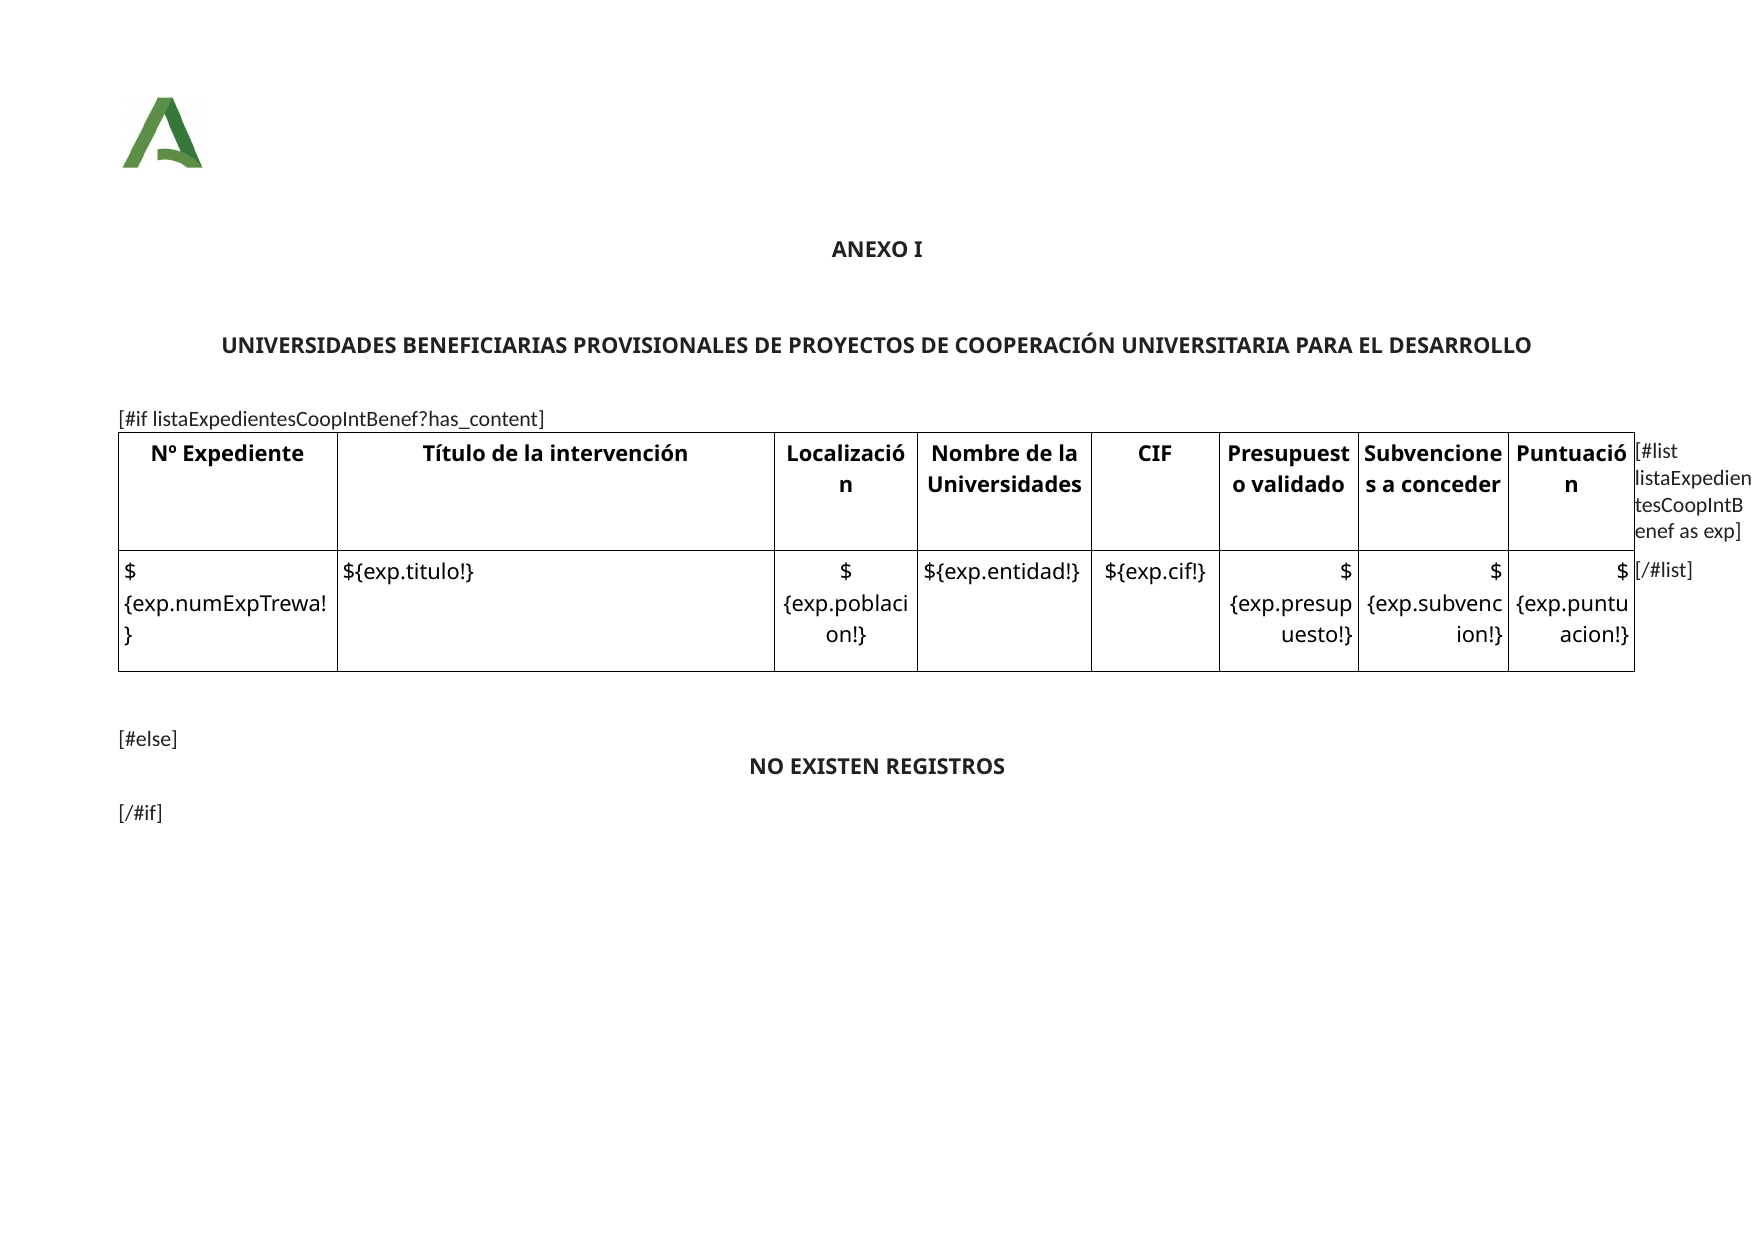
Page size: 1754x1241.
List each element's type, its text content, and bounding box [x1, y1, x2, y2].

table_cell ${exp.entidad!} [918, 551, 1091, 671]
text ANEXO I [118, 234, 1636, 264]
text NO EXISTEN REGISTROS [118, 751, 1636, 781]
table_cell ${exp.presupuesto!} [1220, 551, 1358, 671]
table_header Título de la intervención [338, 433, 774, 550]
table_header Nº Expediente [119, 433, 337, 550]
text [/#if] [118, 799, 1636, 826]
table_cell ${exp.numExpTrewa!} [119, 551, 337, 671]
table_cell [/#list] [1635, 550, 1752, 671]
table_header Localización [775, 433, 917, 550]
table_cell ${exp.subvencion!} [1359, 551, 1508, 671]
table_cell ${exp.poblacion!} [775, 551, 917, 671]
table_cell ${exp.puntuacion!} [1509, 551, 1634, 671]
picture [118, 93, 207, 172]
text [#else] [118, 725, 1636, 751]
table_header CIF [1092, 433, 1219, 550]
table_header Puntuación [1509, 433, 1634, 550]
table_header [#list listaExpedientesCoopIntBenef as exp] [1635, 432, 1752, 550]
table_header Nombre de la Universidades [918, 433, 1091, 550]
table_cell ${exp.titulo!} [338, 551, 774, 671]
table_header Subvenciones a conceder [1359, 433, 1508, 550]
table_cell ${exp.cif!} [1092, 551, 1219, 671]
table_header Presupuesto validado [1220, 433, 1358, 550]
text [#if listaExpedientesCoopIntBenef?has_content] [118, 405, 1636, 432]
text UNIVERSIDADES BENEFICIARIAS PROVISIONALES DE PROYECTOS DE COOPERACIÓN UNIVERSITARIA PARA EL DESARROLLO [118, 330, 1636, 360]
